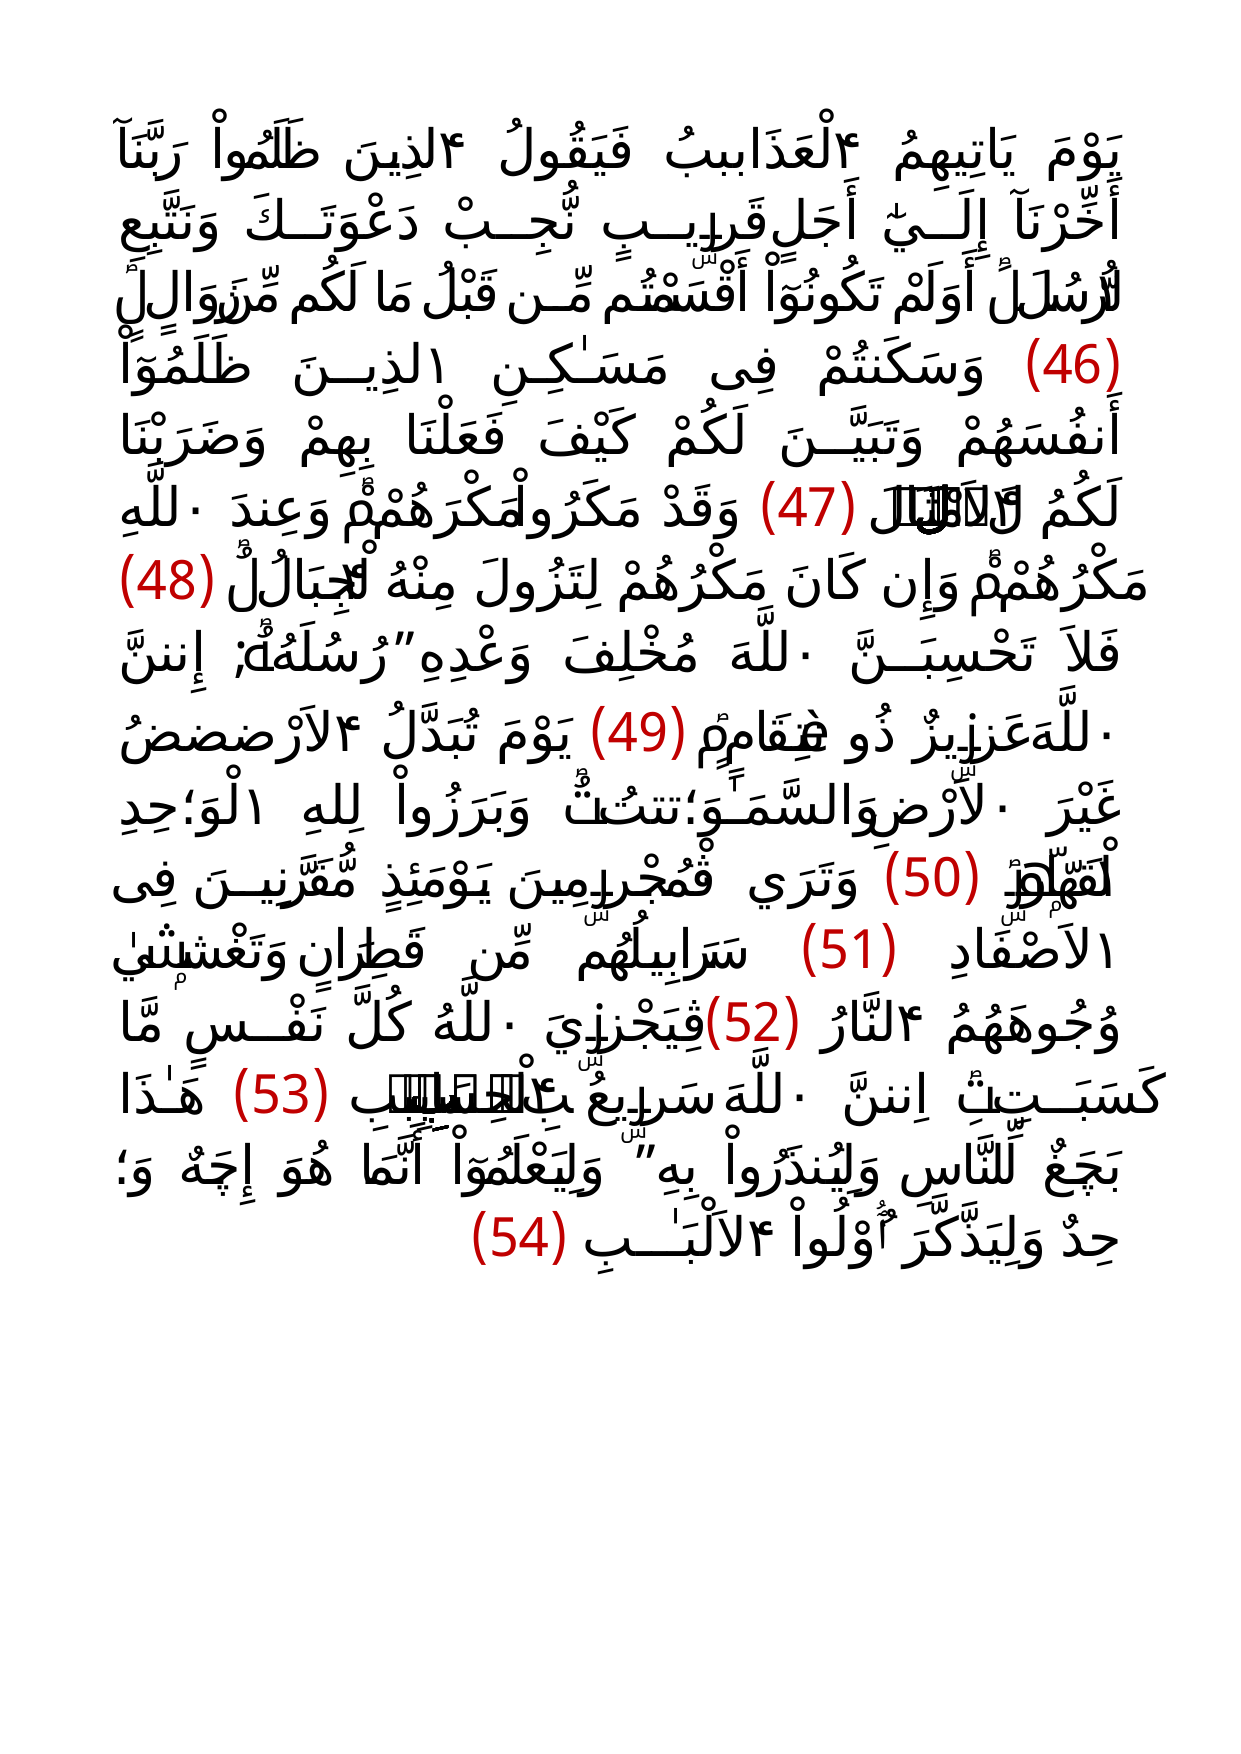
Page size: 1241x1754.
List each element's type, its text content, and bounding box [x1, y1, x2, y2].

text ® بِسْمِ ۱للَّهِ ۱لرَّحْمَـٰنِ ۱لرَّحِيمِ أَلَٓرۭؐ كِتَـٰــب٘ اَنزَلْنَـٰهُ إِلَيْــكَ ڤِتُخْرۣجَ ۰لنَّاسسسَ مِـنَ ۰لظُّلُمَـٰــتِ إِلَي ۰لنُّورۣ (1) بِإِذْنِ رَبِّهِمُ; إِلَيٰ صِرَ؛طِ ۱لْعَزۣيزۣ ۱لْحَمِيدِؐ (2) ۱للَّهُ ۴ﻟ﮲ لَهُ„ مَا فِى ۱لسَّمَـٰوَ؛تتتِ وَمَا فِى ۱لاَرْضِؐ وَوَيْلٌ لِّلْكۭـٰفِـرۣيــنَ مِـنْ عَذَابٍ شَدِيدٖؐ (3) ۱لذِيــنَ يَسْتَحِبُّونَ ۰لْحَيَوٰةَ ۰لدُّنْيۭا عَلَــي ۰لاَخِرَةِ وَيَصُدُّونَ عَــن سَبِيـلِ ۱للَّهِ وَيَبْغُونَهَا عِوَجاٗ ۷وْلَئِــكَ فِى ضَچَلٙ بَعِيدٍؐ (4) وَمَآ أَرْسَلْنَا مِن رَّسُولٖ اِلاَّ بِلِسَانِ قَوْمِهِ” لِيُبَيِّــنَ لَهُمْؐ فَيُضِــلُّ ۴للَّهُ مَنْ يَّشَآءُ وَيَهْدِى مَـنْ يَّشَآءُؐ وَهُوَ ۰لْعَزۣيزُ ۴لْحَكِيمُؐ (5) وَلَقَدَ اَرْسَلْنَا مُوسۭــيٰ بِـَٔايَـٰتِنَآ أَنَ اَخْرۣجْ قَوْمَكَ مِنَ ۰لظُّلُمَـٰــتِ إِلَي ۰لنُّورۣ (6) وَذَكِّرْهُم بِأَييَّـٰمِ ۱للَّهِؐ إِنَّ فِى ذَ؛لِــكَ ءَلاَيَـٰــتٍ لِّكُــلّۣ صَبّۭارٍ شَكُورٍؐ (7) وَإِذْ قَالَ مُوسۭيٰ لِقَوْمِهِ ۹ذْكُرُواْ نِعْمَةَ ۰للَّهِ عَلَيْكُمُ; إِذَ اَنجۭيٰكُم مِّــنَ —الِ فِرْعَوْنَ يَسُومُونَكُمْ سُوٓءَ ۰لْعَذَابِ وَيُذَبِّحُونَ أَبْنَآءَكُمْ وَيَسْتَحْيُونَ نِسَآءَكُمْؐ وَفِى ذَ؛لِكُم بَلآَءٌ مِّن رَّبِّكُمْ عَظِيمٌؐ (8) وَإِذْ تَأَذَّنَ رَبُّكُمْ لَـئِــن شَكَرْتُمْ لَأَزۣيدَنَّكُمْ وَلَـئِـن كَفَرْتُمُ; إِنَّ عَذَابِى لَشَدِيدٌؐ (9) وَقَالَ مُوسۭيٰٓ إِن تَكْفُرُوٓاْ أَنتُمْ وَمَـن فِى ۱لاَرْضضضِ جَمِيعاً فَإِنننَّ ۰للَّهَ لَغَنِــيّﹲ حَمِيد٘ؐ (10) اَلَمْ يَاتِكُمْ نَبَؤُاْ ۴لذِيــنَ مِـن قَبْلِكُمْ قَوْمِ نُوحٍ وَعَادٍ وَثَمُودَ (11) وَالذِيــنَ مِنۢ بَعْدِهِمْؐ لاَ يَعْلَمُهُمُ; إِلاَّ ۰للَّهُؐ جَآءَتْهُمْ رُسُلُهُم بِالْبَيِّنَـٰــتِ فَرَدُّوٓاْ أَيْدِيَهُمْ فِىٓ أَفْوَ؛هِهِمْ وَقَالُوٓاْ إِنَّا كَفَرْنَا بِمَآ ٱُرْسِلْتُم بِهِ” وَإِنَّا لَفِى شَــكٍّ مِّمَّا تَدْعُونَنَآ إِلَيْهِ مُرۣيــبٍؐ (12) ¥ قَالَــتْ رُسُلُهُمُ; أَفِى ۱للَّهِ شَــكٌّ فَاطِرۣ ۱لسَّمَـٰوَ؛تتتِ وَالاَرْضضضِ يَدْعُوكُمْ لِيَغْفِرَ لَكُم مِّن ذُنُوبِكُمْ وَيُوَ۬خِّرَكُمُ; إِلَيٰٓ أَجَــلٍ مُّسَمّــيًؐ قَالُوٓاْ إِنَ اَنتُمُ; إِلاَّ بَشَرٌ مِّثْلُنَا تُرۣيدُونَ أَن تَصُدُّونَا عَمَّا كَانَ يَعْبُدُ ءَابَآؤُنَا فَاتُونَا بِسُلْطَـٰنٍ مُّبِينٍؐ (13) قَالَــتْ لَهُمْ رُسُلُهُمُ; إِن نَّحْـنُ إِلاَّ بَشَرٌ مِّثْلُكُمْ وَچَكِنَّ ۰للَّهَ يَمُــنُّ عَلَيٰ مَنْ يَّشَآءُ مِنْ عِبَادِهِؐ” وَمَا كَانَ لَنَآ أَن نَّاتِيَكُم بِسُلْطَـٰــنٖ اِلاَّ بِإِذْنِ ۱للَّهِؐ وَعَلَــي ۰للَّهِ فَلْيَتَوَكَّلِ ۱لْمُومِنُونَؐ (14) وَمَا لَنَآ أَلاَّ نَتَوَكَّــلَ عَلَــي ۰للَّهِ وَقَدْ هَدۭيٰنَا سُبُلَنَاؐ وَلَنَصْبِرَنَّ عَلَــيٰ مَآ ءَاذَيْتُمُونَاؐ وَعَلَــي ۰للَّهِ فَلْيَتَوَكَّلِ ۱لْمُتَوَكِّلُونَؐ (15) وَقَالَ ۰لذِيــنَ كَفَرُواْ لِرُسُلِهِمْ ڤَنُخْرۣجَنَّكُم مِّنَ اَرْضِنَآ أَوْ لَتَعُودُنَّ فِى مِلَّتِنَاؐ فَأَوْحۭيٰٓ إِلَيْهِمْ رَبُّهُمْ لَنُهْلِكَــنَّ ۰لظَّـٰلِمِينَ (16) وَلَنُسْكِنَنَّكُمُ ۴لاَرْضَ مِنۢ بَعْدِهِمْؐ ذَ؛لِــكَ لِمَــنْ خَافَ مَقَامِى وَخَافَ وَعِيدِؐ” (17) وَاسْتَفْتَحُواْؐ وَخَابَ كُلُّ جَبّۭار۫ عَنِيدٍ (18) مِّنْ وَّرَآئِهِ” جَهَنَّمُ وَيُسْقۭيٰ مِــن مَّآءٍ صَدِيدٍ (19) يَتَجَرَّعُهُ„ وَلاَ يَكَادُ يُسِيغُهُ„ وَيَاتِيهِ ۱لْمَوْتتتُ مِن كُــلّۣ مَكَانٍ وَمَا هُوَ بِمَيِّــتٍ وَمِنْ وَّرَآئِهِ” عَذَاببب٘ غَلِيظٌؐ (20) مَّثَلُ ۴لذِيــنَ كَفَرُواْ بِرَبِّهِمُؐ; أَعْمَـٰلُهُمْ كَرَمَادٖ 'شْتَدَّتْ بِهِ ۱لرّۣيَـٰحُ فِى يَوْمٖ عَاصِفٍ لاَّ يَقْدِرُونَ مِمَّا كَسَبُواْ عَلَيٰ شَيْءٍؐ ذَ؛لِــكَ هُوَ ۰لضَّچَـلُ ۴لْبَعِيدُؐ (21) ® أَلَمْ تَرَ أَنننَّ ۰للَّهَ خَلَقَ ۰لسَّمَـٰوَ؛تتتِ وَالاَرْضضضَ بِالْحَـقﱢّؐ إِنْ يَّشَأْ يُذْهِبْكُمْ وَيَاتِ بِخَلْقٍ جَدِيدٍؐ وَمَا ذَ؛لِــكَ عَلَــي ۰للَّهِ بِعَزۣيزٍؐ (22) وَبَرَزُواْ لِلهِ جَمِيعاً فَقَالَ ۰لضُّعَفَـٰٓؤُاْ لِلذِيــنَ "سْتَكْبَرُوٓاْ إِنَّا كُنَّا لَكُمْ تَبَعاً فَهَلَ اَنتُم مُّغْنُونَ عَنَّا مِــنْ عَذَابِ ۱للَّهِ مِن شَيْءٍؐ قَالُواْ لَوْ هَدۭيٰنَا ۰للَّهُ لَهَدَيْنَـٰكُمْؐ سَوَآء٘ عَلَيْنَآ أَجَزۣعْنَآ أَمْ صَبَرْنَا مَا لَنَا مِن مَّحِيـصٍؐ (23) وَقَالَ ۰لشَّيْطَـٰنُ لَمَّا قُضِــيَ ۰لاَمْرُ إِنَّ ۰للَّهَ وَعَدَكُمْ وَعْدَ ۰لْحَقِّ وَوَعَدتُّكُمْ فَأَخْلَفْتُكُمْ وَمَا كَانَ لِى عَلَيْكُم مِّــن سُلْطَـٰــن۫ اِلٓاَّ أَن دَعَوْتُكُمْ فَاسْتَجَبْتُمْ لِى فَلاَ تَلُومُونِى وَلُومُوٓاْ أَنفُسَكُم مَّآ أَنَا بِمُصْرۣخِكُمْ وَمَآ أَنتُم بِمُصْرۣخِيَّ إِنِّى كَفَرْتتتُ بِمَآ أَشْرَكْتُمُونِ مِــن قَبْلُؐ إِنننَّ ۰لظَّـٰلِمِيــنَ لَهُمْ عَذَاب٘ اَلِيمٌؐ (24) وَٱُدْخِلَ ۰لذِيــنَ ءَامَنُواْ وَعَمِلُواْ ۴ڤصَّـٰڤِحَـٰـــتِ جَنَّـٰـــتٍ تَجْرۣى مِــن تَحْتِهَا ۰لاَنْهَـٰرُ خَـٰلِدِينَ فِيهَا بِإِذْنِ رَبِّهِمْؐ تَحِيَّتُهُمْ فِيهَا سَچَم٘ؐ (25) اَلَمْ تَرَ كَيْفَ ضَرَبَ ۰للَّهُ مَثَلًا كَلِمَةً طَيِّبَةً كَشَجَرَةٍ طَيِّبَةٖ اَصْلُهَا ثَابِــتٌ وَفَرْعُهَا فِى ۱لسَّمَآءِ (26) تُوتِىٓ ٱُكْلَهَا كُلَّ حِينٙ بِإِذْنِ رَبِّهَاؐ وَيَضْرۣبُ ۴للَّهُ ۴لاَمْثَالَ لِلنَّاسسسِ لَعَلَّهُمْ يَتَذَكَّرُونَؐ (27) وَمَثَــلُ كَلِمَةٖ خَبِيثَةٍ كَشَجَرَةٖ خَبِيثَةٖ ۶جْتُثَّــتْ مِن فَوْقِ ۱لاَرْضضضِ مَا لَهَا مِن قَرۭارٍؐ (28) يُثَبِّــتُ ۴للَّهُ ۴لذِيــنَ ءَامَنُواْ بِالْقَوْلِ ۱لثَّابِــتِ فِى ۱لْحَيَوٰةِ ۱لدُّنْيۭا وَفِى ۱لاَخِرَةِؐ وَيُضِــلُّ ۴للَّهُ ۴لظَّـٰلِمِينَؐ وَيَفْعَــلُ ۴للَّهُ مَا يَشَآءُؐ (29) © اَ۬لَمْ تَرَ إِلَــي ۰لذِيــنَ بَدَّلُواْ نِعْمَــتَ ۰للَّهِ كُفْراً وَأَحَلُّواْ قَوْمَهُمْ دَارَ ۰لْبَوۭارۣ (30) جَهَنَّمَ يَصْلَوْنَهَاؐ وَبِيسَ ۰لْقَرَارُؐ (31) وَجَعَلُواْ لِلهِ أَندَاداً لِّيُضِلُّواْ عَــن سَبِيلِهِؐ” قُــلْ تَمَتَّعُواْ فَإِنننَّ مَصِيرَكُمُ; إِلَي ۰لنّۭارۣؐ (32) قُل لِّعِبَادِيَ ۰لذِيــنَ ءَامَنُواْ يُقِيمُواْ ۴لصَّلَوٰةَ وَيُنفِقُواْ مِمَّا رَزَقْنَـٰهُمْ سِرّاً وَعَچَنِيَةً مِّــن قَبْلِ أَنْ يَّاتِيَ يَوْمٌ لاَّ بَيْعٌ فِيهِ وَلاَ خِچَل٘ؐ (33) ۱للَّهُ ۴ﻟ﮲ خَلَــقَ ۰لسَّمَـٰوَ؛تِ وَالاَرْضَ وَأَنزَلَ مِــنَ ۰لسَّمَآءِ مَآءً فَأَخْرَجَ بِهِ” مِنَ ۰لثَّمَرَ؛تتتِ رۣزْقاً لَّكُمْؐ وَسَخَّرَ لَكُمُ ۴لْفُلْــكَ ڤِتَجْرۣيَ فِى ۱ڤْبَحْرۣ بِأَمْرۣهِؐ” وَسَخَّرَ لَكُمُ ۴لاَنْهَـٰرَؐ (34) وَسَخَّرَ لَكُمُ ۴لشَّمْسَ وَالْقَمَرَ دَآئِبَيْنِؐ وَسَخَّرَ لَكُمُ ۴ليْلَ وَالنَّهَارَؐ (35) وَءَاتۭيٰكُم مِّن كُــلّۣ مَا سَأَلْتُمُوهُؐ وَإِن تَعُدُّواْ نِعْمَتَ ۰للَّهِ لاَ تُحْصُوهَآؐ إِنَّ ۰لِانسَـٰــنَ لَظَلُومٌ كَفَّارٌؐ (36) وَإِذْ قَالَ إِبْرَ؛هِيمُ رَبببِّ 'جْعَــلْ هَـٰذَا ۰لْبَلَدَ ءَامِناً وَاجْنُبْنِى وَبَنِيَّ أَن نَّعْبُدَ ۰لاَصْنَامَؐ (37) رَبِّ إِنَّهُــنَّ أَضْلَلْــنَ كَثِيراً مِّــنَ ۰لنَّاسِ فَمَــن تَبِعَنِى فَإِنَّهُ„ مِنِّى وَمَــنْ عَصۭانِى فَإِنَّــكَ غَفُورٌ رَّحِيمٌؐ (38) رَّبَّنَآ إِنِّــيَ أَسْكَنــتُ مِن ذُرّۣيَّتِى بِوَادٖ غَيْرۣ ذى زَرْعٖ عِندَ بَيْتِكَ ۰ڤْمُحَرَّمِؐ رَبَّنَا لِيُقِيمُواْ ۴لصَّلَوٰةَ فَاجْعَلَ اَفْـِٕدَةً مِّــنَ ۰لنَّاسِ تَهْوۣىٓ إِلَيْهِمْ وَارْزُقْهُم مِّــنَ ۰لثَّمَرَ؛تِ لَعَلَّهُمْ يَشْكُرُونَؐ (39) رَبَّنَآ إِنَّكَ تَعْلَمُ مَا نُخْفِى وَمَا نُعْلِنُؐ وَمَا يَخْفۭــيٰ عَلَــي ۰للَّهِ مِن شَيْءٍ فِى ۱لاَرْضِ وَلاَ فِى ۱لسَّمَآءِؐ (40) ® ۱لْحَمْدُ لِلهِ ۱ﻟ﮲ وَهَبَ لِى عَلَــي ۰لْكِبَرۣ إِسْمَـٰعِيلَ وَإِسْحَـٰقَؐ إِنَّ رَبِّى لَسَمِيعُ ۴لدُّعَآءِؐ (41) رَبِّ 'جْعَلْنِى مُقِيمَ ۰لصَّلَوٰةِ وَمِن ذُرّۣيَّتِىؐ رَبَّنَا وَتَقَبَّلْ دُعَآءِؐ” (42) رَبَّنَا "غْفِرْ لِى وَلِوَ؛لِدَيَّ وَلِلْمُومِنِيــنَ يَـوْمَ يَقُومُ ۴لْحِسَابُؐ (43) وَلاَ تَحْسِبَــنَّ ۰للَّهَ غَـٰفِلٗا عَمَّا يَعْمَــلُ ۴لظَّـٰلِمُونَؐ إِنَّمَا يُوَ۬خِّرُهُمْ لِيَوْمٍ تَشْخَصُ فِيهِ ۱لاَبْصَـٰرُ (44) مُهْطِعِينَ مُقْنِعِى رُءُوسِهِمْ لاَ يَرْتَدُّ إِلَيْهِمْ طَرْفُهُمْ وَأَفْـِٕدَتُهُمْ هَوَآءٌؐ (45) وَأَنذِرۣ ۱لنَّاسسسَ يَوْمَ يَاتِيهِمُ ۴لْعَذَابببُ فَيَقُولُ ۴لذِينَ ظَلَمُواْ رَبَّنَآ أَخِّرْنَآ إِلَــيٰٓ أَجَلٍ قَرۣيــبٍ نُّجِــبْ دَعْوَتَــكَ وَنَتَّبِعِ ۱لرُّسُلَؐ أَوَلَمْ تَكُونُوٓاْ أَقْسَمْتُم مِّــن قَبْلُ مَا لَكُم مِّن زَوَالٍؐ (46) وَسَكَنتُمْ فِى مَسَـٰكِـنِ ۱لذِيــنَ ظَلَمُوٓاْ أَنفُسَهُمْ وَتَبَيَّــنَ لَكُمْ كَيْفَ فَعَلْنَا بِهِمْ وَضَرَبْنَا لَكُمُ ۴لاَمْثَالَؐ (47) وَقَدْ مَكَرُواْ مَكْرَهُمْؐ وَعِندَ ۰للَّهِ مَكْرُهُمْؐ وَإِن كَانَ مَكْرُهُمْ لِتَزُولَ مِنْهُ ۴لْجِبَالُؐ (48) فَلاَ تَحْسِبَــنَّ ۰للَّهَ مُخْلِفَ وَعْدِهِ” رُسُلَهُؐ; إِنننَّ ۰للَّهَ عَزۣيزٌ ذُو èنتِقَامٍؐ (49) يَوْمَ تُبَدَّلُ ۴لاَرْضضضُ غَيْرَ ۰لاَرْضِ وَالسَّمَـٰوَ؛تتتُؐ وَبَرَزُواْ لِلهِ ۱لْوَ؛حِدِ ۱لْقَهّۭارۣؐ (50) وَتَرَي ۰ڤْمُجْرۣمِينَ يَوْمَئِذٍ مُّقَرَّنِيــنَ فِى ۱لاَصْفَادِ (51) سَرَابِيلُهُم مِّن قَطِرَانٍ وَتَغْشۭيٰ وُجُوهَهُمُ ۴لنَّارُ (52) ڤِيَجْزۣيَ ۰للَّهُ كُلَّ نَفْــسٍ مَّا كَسَبَــتِؐ اِنننَّ ۰للَّهَ سَرۣيعُ ۴لْحِسَابببِؐ (53) هَـٰذَا بَچَغٌ لِّلنَّاسِ وَلِيُنذَرُواْ بِهِ” وَلِيَعْلَمُوٓاْ أَنَّمَا هُوَ إِچَهٌ وَ؛حِدٌ وَلِيَذَّكَّرَ ٱُوْلُواْ ۴لاَلْبَـٰــبِ (54) [118, 118, 1122, 1279]
